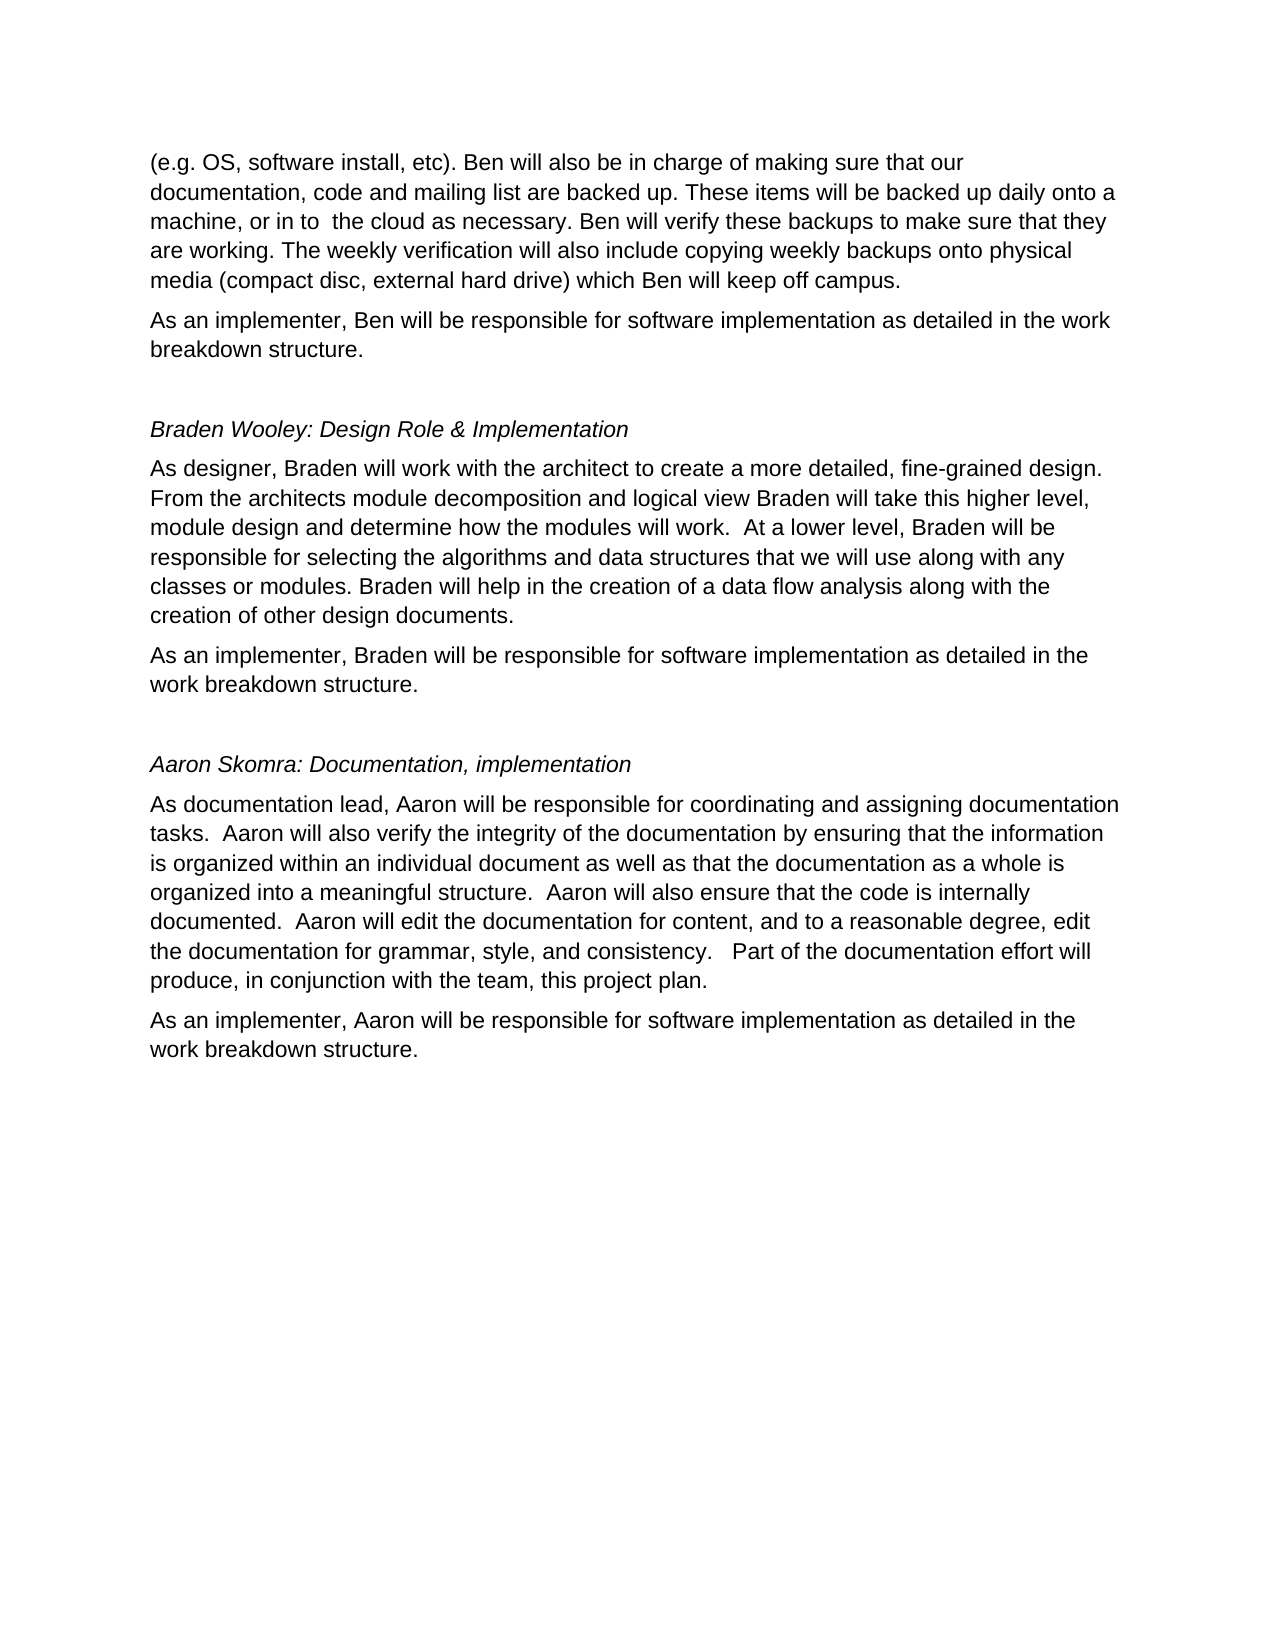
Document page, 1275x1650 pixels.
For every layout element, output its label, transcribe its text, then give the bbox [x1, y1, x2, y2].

text As documentation lead, Aaron will be responsible for coordinating and assigning documentation tasks. Aaron will also verify the integrity of the documentation by ensuring that the information is organized within an individual document as well as that the documentation as a whole is organized into a meaningful structure. Aaron will also ensure that the code is internally documented. Aaron will edit the documentation for content, and to a reasonable degree, edit the documentation for grammar, style, and consistency. Part of the documentation effort will produce, in conjunction with the team, this project plan. [150, 791, 1125, 993]
text Aaron Skomra: Documentation, implementation [150, 752, 1125, 777]
text As an implementer, Ben will be responsible for software implementation as detailed in the work breakdown structure. [150, 307, 1125, 362]
text As designer, Braden will work with the architect to create a more detailed, fine-grained design. From the architects module decomposition and logical view Braden will take this higher level, module design and determine how the modules will work. At a lower level, Braden will be responsible for selecting the algorithms and data structures that we will use along with any classes or modules. Braden will help in the creation of a data flow analysis along with the creation of other design documents. [150, 456, 1125, 628]
text As an implementer, Braden will be responsible for software implementation as detailed in the work breakdown structure. [150, 643, 1125, 698]
text As an implementer, Aaron will be responsible for software implementation as detailed in the work breakdown structure. [150, 1007, 1125, 1062]
text Braden Wooley: Design Role & Implementation [150, 416, 1125, 442]
text (e.g. OS, software install, etc). Ben will also be in charge of making sure that our documentation, code and mailing list are backed up. These items will be backed up daily onto a machine, or in to the cloud as necessary. Ben will verify these backups to make sure that they are working. The weekly verification will also include copying weekly backups onto physical media (compact disc, external hard drive) which Ben will keep off campus. [150, 150, 1125, 293]
